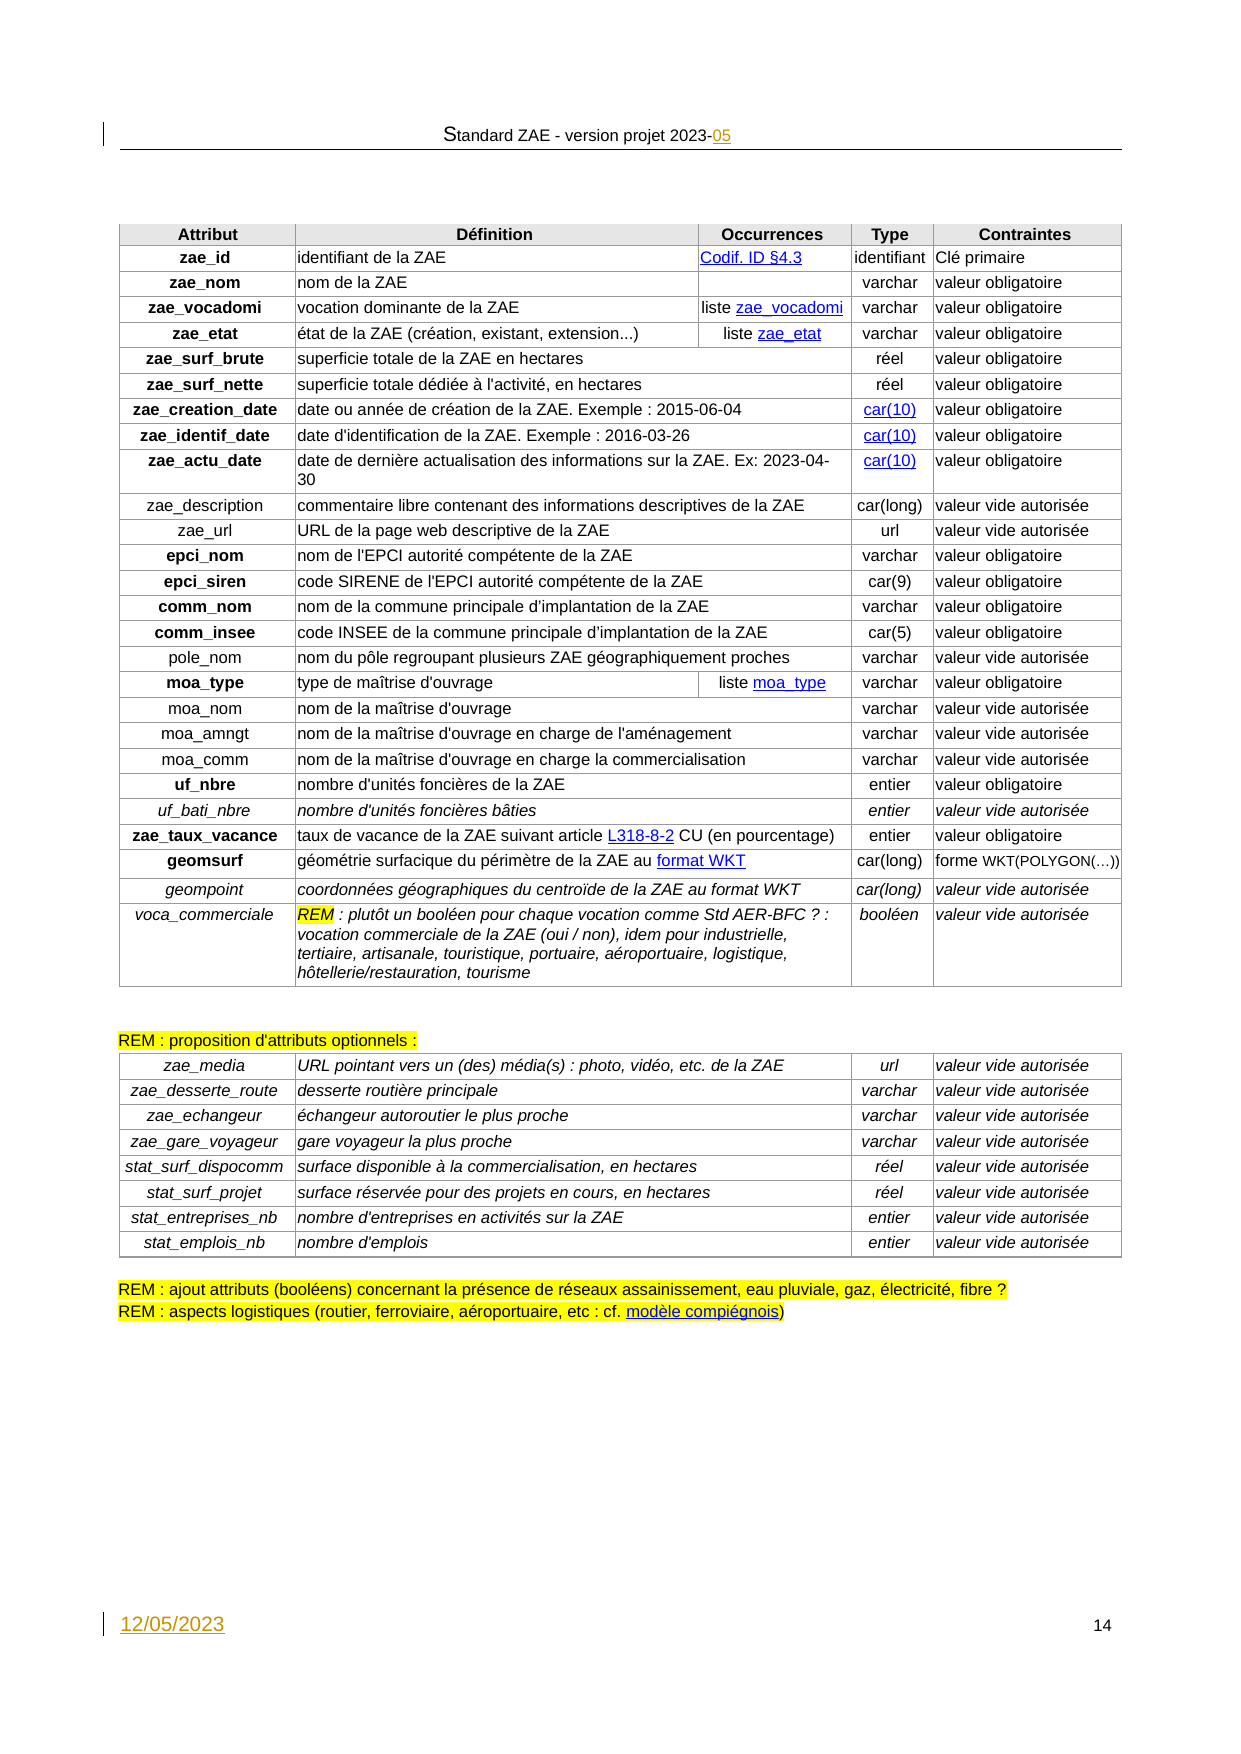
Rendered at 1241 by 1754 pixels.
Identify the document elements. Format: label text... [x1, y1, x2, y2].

table_cell pole_nom [120, 647, 295, 671]
table_cell stat_entreprises_nb [120, 1207, 295, 1231]
table_cell car(10) [852, 399, 933, 423]
table_cell réel [852, 374, 933, 398]
table_cell valeur obligatoire [934, 621, 1121, 646]
table_cell réel [852, 1181, 933, 1206]
table_cell valeur obligatoire [934, 774, 1121, 798]
table_cell URL de la page web descriptive de la ZAE [296, 520, 851, 544]
table_cell valeur vide autorisée [934, 799, 1121, 824]
table_cell valeur vide autorisée [934, 723, 1121, 747]
table_cell valeur obligatoire [934, 297, 1121, 322]
table_cell liste zae_etat [699, 323, 851, 347]
table_cell uf_bati_nbre [120, 799, 295, 824]
table_cell valeur vide autorisée [934, 1181, 1121, 1206]
table_cell moa_nom [120, 698, 295, 722]
table_cell voca_commerciale [120, 904, 295, 986]
table_cell superficie totale dédiée à l'activité, en hectares [296, 374, 851, 398]
table_cell forme WKT(POLYGON(…)) [934, 850, 1121, 877]
table_cell [699, 272, 851, 296]
table_header Définition [296, 224, 698, 245]
table_cell zae_creation_date [120, 399, 295, 423]
table_cell valeur obligatoire [934, 596, 1121, 620]
table_cell surface réservée pour des projets en cours, en hectares [296, 1181, 851, 1206]
table_cell zae_echangeur [120, 1105, 295, 1129]
table_cell valeur vide autorisée [934, 647, 1121, 671]
table_cell zae_etat [120, 323, 295, 347]
table_cell nombre d'entreprises en activités sur la ZAE [296, 1207, 851, 1231]
table_cell nom de la commune principale d’implantation de la ZAE [296, 596, 851, 620]
table_cell car(9) [852, 571, 933, 595]
table_cell valeur vide autorisée [934, 879, 1121, 903]
table_cell varchar [852, 1130, 933, 1155]
table_cell varchar [852, 596, 933, 620]
table_cell zae_identif_date [120, 424, 295, 449]
table_cell car(long) [852, 850, 933, 877]
table_cell date ou année de création de la ZAE. Exemple : 2015-06-04 [296, 399, 851, 423]
table_cell moa_type [120, 672, 295, 697]
table_header Type [852, 224, 933, 245]
table_cell car(10) [852, 424, 933, 449]
table_cell valeur vide autorisée [934, 1232, 1121, 1256]
table_cell epci_siren [120, 571, 295, 595]
table_cell varchar [852, 1105, 933, 1129]
table_cell booléen [852, 904, 933, 986]
table_cell varchar [852, 647, 933, 671]
table_header URL pointant vers un (des) média(s) : photo, vidéo, etc. de la ZAE [296, 1054, 851, 1078]
table_header valeur vide autorisée [934, 1054, 1121, 1078]
table_cell valeur obligatoire [934, 424, 1121, 449]
table_cell entier [852, 825, 933, 849]
table_cell epci_nom [120, 545, 295, 569]
table_cell moa_amngt [120, 723, 295, 747]
table_cell réel [852, 348, 933, 372]
table_cell entier [852, 1232, 933, 1256]
table_cell valeur obligatoire [934, 374, 1121, 398]
table_cell varchar [852, 323, 933, 347]
text REM : ajout attributs (booléens) concernant la présence de réseaux assainissement, eau pluviale, gaz, électricité, fibre ? [118, 1279, 1116, 1299]
table_cell valeur vide autorisée [934, 698, 1121, 722]
table_cell date de dernière actualisation des informations sur la ZAE. Ex: 2023-04-30 [296, 450, 851, 493]
table_cell zae_taux_vacance [120, 825, 295, 849]
table_cell valeur vide autorisée [934, 494, 1121, 519]
table_cell échangeur autoroutier le plus proche [296, 1105, 851, 1129]
table_header Attribut [120, 224, 295, 245]
table_cell uf_nbre [120, 774, 295, 798]
table_cell type de maîtrise d'ouvrage [296, 672, 698, 697]
table_cell varchar [852, 749, 933, 773]
table_cell desserte routière principale [296, 1080, 851, 1104]
table_cell valeur vide autorisée [934, 749, 1121, 773]
table_cell valeur obligatoire [934, 399, 1121, 423]
text REM : aspects logistiques (routier, ferroviaire, aéroportuaire, etc : cf. modèle compiégnois) [118, 1302, 1116, 1321]
table_cell gare voyageur la plus proche [296, 1130, 851, 1155]
table_cell réel [852, 1156, 933, 1180]
table_cell valeur vide autorisée [934, 1105, 1121, 1129]
table_cell car(10) [852, 450, 933, 493]
table_cell valeur obligatoire [934, 450, 1121, 493]
table_cell vocation dominante de la ZAE [296, 297, 698, 322]
table_cell stat_emplois_nb [120, 1232, 295, 1256]
table_cell entier [852, 1207, 933, 1231]
table_cell code SIRENE de l'EPCI autorité compétente de la ZAE [296, 571, 851, 595]
table_cell commentaire libre contenant des informations descriptives de la ZAE [296, 494, 851, 519]
table_cell nom de la ZAE [296, 272, 698, 296]
table_cell stat_surf_dispocomm [120, 1156, 295, 1180]
table_cell geompoint [120, 879, 295, 903]
table_cell nom du pôle regroupant plusieurs ZAE géographiquement proches [296, 647, 851, 671]
table_cell varchar [852, 723, 933, 747]
table_header url [852, 1054, 933, 1078]
table_cell taux de vacance de la ZAE suivant article L318-8-2 CU (en pourcentage) [296, 825, 851, 849]
table_cell zae_nom [120, 272, 295, 296]
table_cell comm_insee [120, 621, 295, 646]
table_cell nombre d'emplois [296, 1232, 851, 1256]
table_cell superficie totale de la ZAE en hectares [296, 348, 851, 372]
table_cell zae_surf_nette [120, 374, 295, 398]
table_cell stat_surf_projet [120, 1181, 295, 1206]
table_cell REM : plutôt un booléen pour chaque vocation comme Std AER-BFC ? : vocation commerciale de la ZAE (oui / non), idem pour industrielle, tertiaire, artisanale, touristique, portuaire, aéroportuaire, logistique, hôtellerie/restauration, tourisme [296, 904, 851, 986]
table_header Contraintes [934, 224, 1121, 245]
table_cell valeur obligatoire [934, 825, 1121, 849]
table_cell varchar [852, 545, 933, 569]
table_header zae_media [120, 1054, 295, 1078]
text REM : proposition d'attributs optionnels : [118, 1031, 1116, 1050]
table_cell zae_description [120, 494, 295, 519]
table_cell valeur obligatoire [934, 672, 1121, 697]
table_cell zae_vocadomi [120, 297, 295, 322]
table_cell zae_surf_brute [120, 348, 295, 372]
table_cell car(5) [852, 621, 933, 646]
table_cell identifiant [852, 246, 933, 271]
table_cell valeur obligatoire [934, 323, 1121, 347]
table_cell Codif. ID §4.3 [699, 246, 851, 271]
table_cell liste moa_type [699, 672, 851, 697]
table_cell liste zae_vocadomi [699, 297, 851, 322]
table_cell valeur obligatoire [934, 348, 1121, 372]
table_cell nom de la maîtrise d'ouvrage [296, 698, 851, 722]
table_cell valeur vide autorisée [934, 1207, 1121, 1231]
table_cell varchar [852, 272, 933, 296]
table_cell surface disponible à la commercialisation, en hectares [296, 1156, 851, 1180]
table_cell zae_desserte_route [120, 1080, 295, 1104]
table_cell valeur obligatoire [934, 545, 1121, 569]
table_cell nom de l'EPCI autorité compétente de la ZAE [296, 545, 851, 569]
table_cell nombre d'unités foncières de la ZAE [296, 774, 851, 798]
table_cell zae_url [120, 520, 295, 544]
table_cell coordonnées géographiques du centroïde de la ZAE au format WKT [296, 879, 851, 903]
table_cell nom de la maîtrise d'ouvrage en charge la commercialisation [296, 749, 851, 773]
table_cell valeur vide autorisée [934, 520, 1121, 544]
table_cell entier [852, 799, 933, 824]
table_cell géométrie surfacique du périmètre de la ZAE au format WKT [296, 850, 851, 877]
table_cell valeur obligatoire [934, 571, 1121, 595]
table_cell état de la ZAE (création, existant, extension...) [296, 323, 698, 347]
table_cell car(long) [852, 879, 933, 903]
table_header Occurrences [699, 224, 851, 245]
table_cell moa_comm [120, 749, 295, 773]
table_cell varchar [852, 297, 933, 322]
table_cell identifiant de la ZAE [296, 246, 698, 271]
table_cell url [852, 520, 933, 544]
table_cell comm_nom [120, 596, 295, 620]
table_cell valeur vide autorisée [934, 1156, 1121, 1180]
table_cell geomsurf [120, 850, 295, 877]
table_cell entier [852, 774, 933, 798]
table_cell zae_id [120, 246, 295, 271]
table_cell date d'identification de la ZAE. Exemple : 2016-03-26 [296, 424, 851, 449]
table_cell nombre d'unités foncières bâties [296, 799, 851, 824]
table_cell zae_gare_voyageur [120, 1130, 295, 1155]
table_cell valeur vide autorisée [934, 1080, 1121, 1104]
table_cell varchar [852, 698, 933, 722]
table_cell code INSEE de la commune principale d’implantation de la ZAE [296, 621, 851, 646]
table_cell valeur obligatoire [934, 272, 1121, 296]
table_cell Clé primaire [934, 246, 1121, 271]
table_cell valeur vide autorisée [934, 1130, 1121, 1155]
table_cell valeur vide autorisée [934, 904, 1121, 986]
table_cell varchar [852, 672, 933, 697]
table_cell varchar [852, 1080, 933, 1104]
table_cell zae_actu_date [120, 450, 295, 493]
table_cell car(long) [852, 494, 933, 519]
table_cell nom de la maîtrise d'ouvrage en charge de l'aménagement [296, 723, 851, 747]
